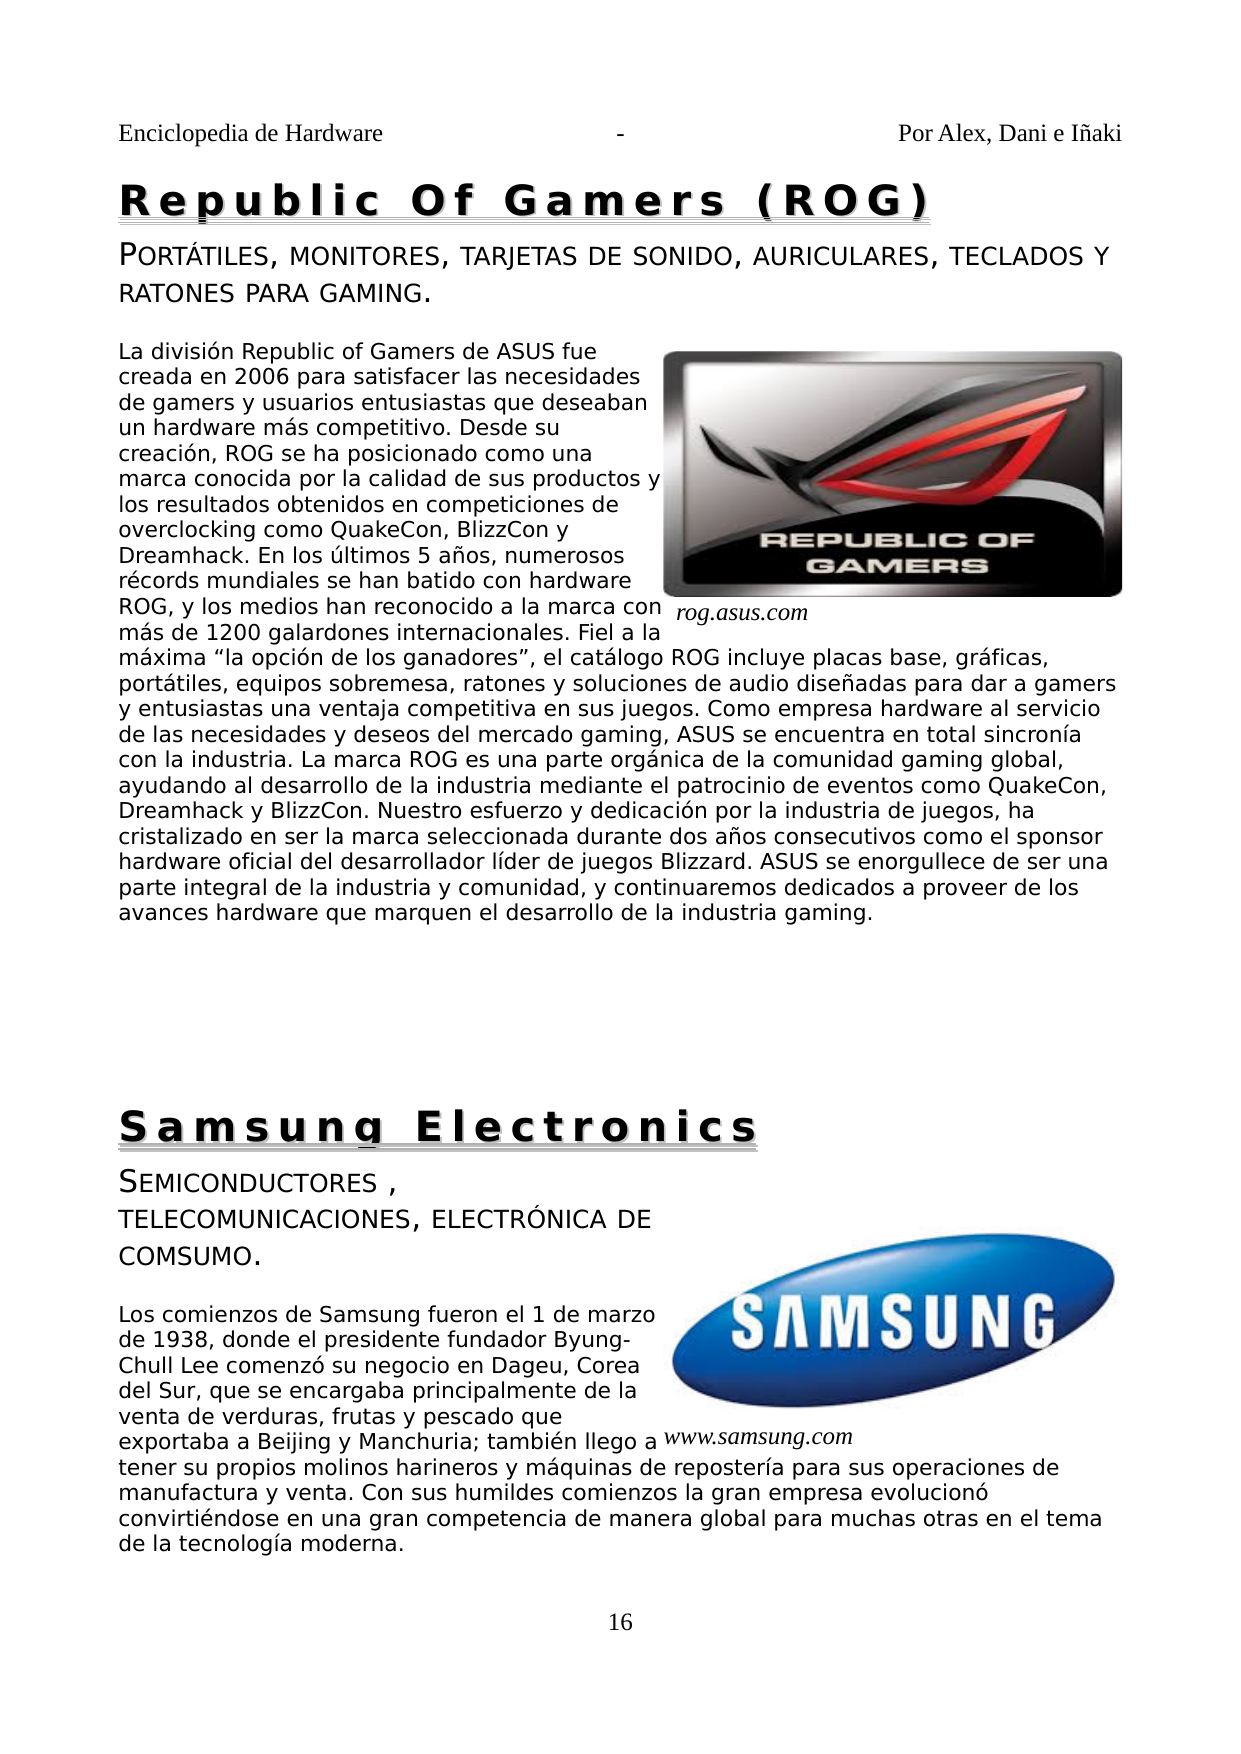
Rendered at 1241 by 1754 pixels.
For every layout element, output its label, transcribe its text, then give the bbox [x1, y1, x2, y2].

text Portátiles, monitores, tarjetas de sonido, auriculares, teclados y ratones para gaming. [118, 237, 1122, 309]
text Republic of Gamers (ROG) [118, 176, 1122, 225]
picture [663, 351, 1123, 597]
text rog.asus.com [663, 597, 1122, 626]
text Semiconductores , telecomunicaciones, electrónica de comsumo. [118, 1163, 1122, 1272]
text La división Republic of Gamers de ASUS fue creada en 2006 para satisfacer las necesidades de gamers y usuarios entusiastas que deseaban un hardware más competitivo. Desde su creación, ROG se ha posicionado como una marca conocida por la calidad de sus productos y los resultados obtenidos en competiciones de overclocking como QuakeCon, BlizzCon y Dreamhack. En los últimos 5 años, numerosos récords mundiales se han batido con hardware ROG, y los medios han reconocido a la marca con más de 1200 galardones internacionales. Fiel a la máxima “la opción de los ganadores”, el catálogo ROG incluye placas base, gráficas, portátiles, equipos sobremesa, ratones y soluciones de audio diseñadas para dar a gamers y entusiastas una ventaja competitiva en sus juegos. Como empresa hardware al servicio de las necesidades y deseos del mercado gaming, ASUS se encuentra en total sincronía con la industria. La marca ROG es una parte orgánica de la comunidad gaming global, ayudando al desarrollo de la industria mediante el patrocinio de eventos como QuakeCon, Dreamhack y BlizzCon. Nuestro esfuerzo y dedicación por la industria de juegos, ha cristalizado en ser la marca seleccionada durante dos años consecutivos como el sponsor hardware oficial del desarrollador líder de juegos Blizzard. ASUS se enorgullece de ser una parte integral de la industria y comunidad, y continuaremos dedicados a proveer de los avances hardware que marquen el desarrollo de la industria gaming. [118, 339, 1122, 926]
text www.samsung.com [663, 1422, 1122, 1450]
text Los comienzos de Samsung fueron el 1 de marzo de 1938, donde el presidente fundador Byung-Chull Lee comenzó su negocio en Dageu, Corea del Sur, que se encargaba principalmente de la venta de verduras, frutas y pescado que exportaba a Beijing y Manchuria; también llego a tener su propios molinos harineros y máquinas de repostería para sus operaciones de manufactura y venta. Con sus humildes comienzos la gran empresa evolucionó convirtiéndose en una gran competencia de manera global para muchas otras en el tema de la tecnología moderna. [118, 1302, 1122, 1557]
picture [663, 1175, 1123, 1422]
text Samsung Electronics [118, 1103, 1122, 1152]
